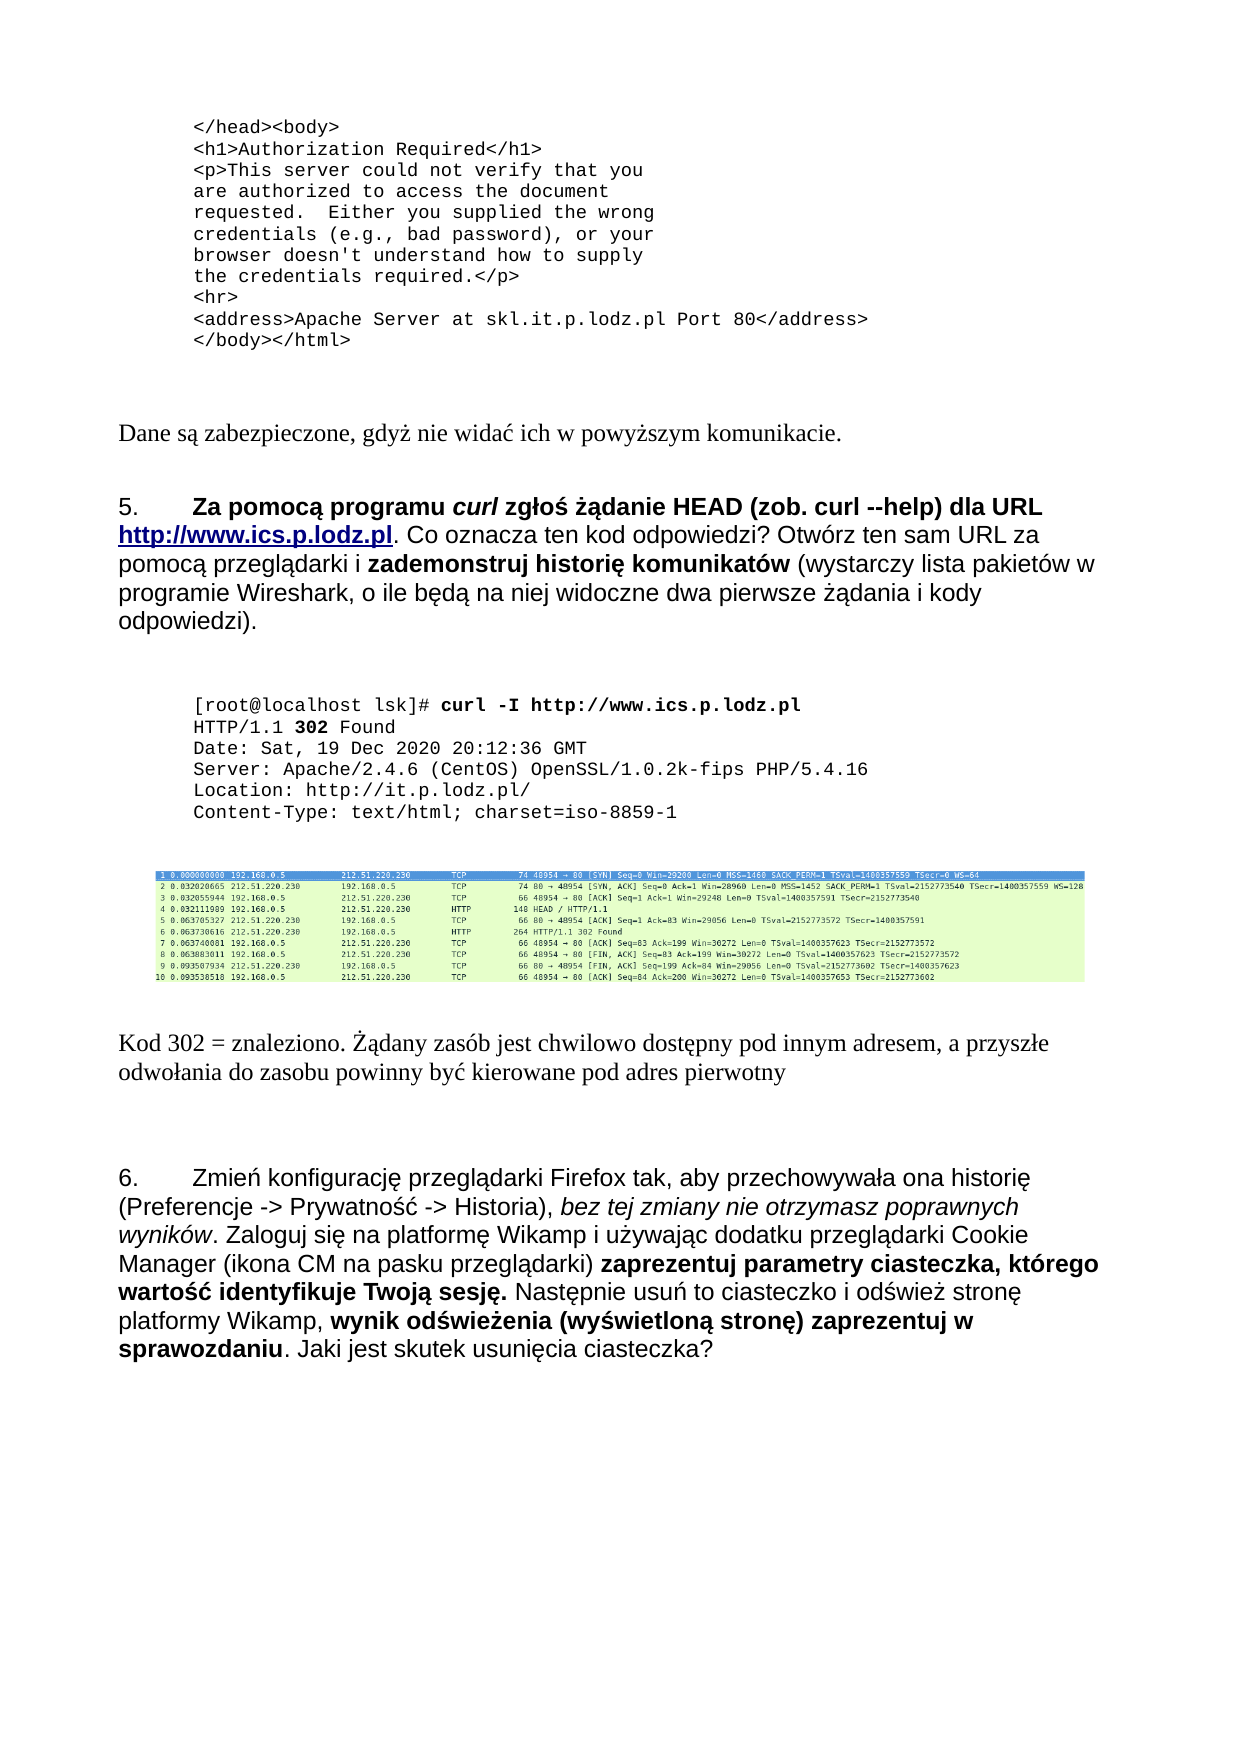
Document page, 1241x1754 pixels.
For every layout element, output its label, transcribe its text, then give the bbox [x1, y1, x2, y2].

text [root@localhost lsk]# curl -I http://www.ics.p.lodz.pl [193, 696, 1122, 717]
text <hr> [193, 288, 1122, 309]
text are authorized to access the document [193, 182, 1122, 203]
text credentials (e.g., bad password), or your [193, 224, 1122, 246]
text <h1>Authorization Required</h1> [193, 139, 1122, 161]
subtitle Za pomocą programu curl zgłoś żądanie HEAD (zob. curl --help) dla URL http://www.ics.p.lodz.pl. Co oznacza ten kod odpowiedzi? Otwórz ten sam URL za pomocą przeglądarki i zademonstruj historię komunikatów (wystarczy lista pakietów w programie Wireshark, o ile będą na niej widoczne dwa pierwsze żądania i kody odpowiedzi). [118, 492, 1122, 635]
text the credentials required.</p> [193, 267, 1122, 288]
text </body></html> [193, 331, 1122, 352]
text Content-Type: text/html; charset=iso-8859-1 [193, 802, 1122, 824]
text HTTP/1.1 302 Found [193, 717, 1122, 739]
text Kod 302 = znaleziono. Żądany zasób jest chwilowo dostępny pod innym adresem, a przyszłe odwołania do zasobu powinny być kierowane pod adres pierwotny [118, 1028, 1122, 1086]
text </head><body> [193, 118, 1122, 139]
text Server: Apache/2.4.6 (CentOS) OpenSSL/1.0.2k-fips PHP/5.4.16 [193, 760, 1122, 781]
text <address>Apache Server at skl.it.p.lodz.pl Port 80</address> [193, 309, 1122, 331]
text Dane są zabezpieczone, gdyż nie widać ich w powyższym komunikacie. [118, 418, 1122, 447]
text requested. Either you supplied the wrong [193, 203, 1122, 224]
subtitle Zmień konfigurację przeglądarki Firefox tak, aby przechowywała ona historię (Preferencje -> Prywatność -> Historia), bez tej zmiany nie otrzymasz poprawnych wyników. Zaloguj się na platformę Wikamp i używając dodatku przeglądarki Cookie Manager (ikona CM na pasku przeglądarki) zaprezentuj parametry ciasteczka, którego wartość identyfikuje Twoją sesję. Następnie usuń to ciasteczko i odśwież stronę platformy Wikamp, wynik odświeżenia (wyświetloną stronę) zaprezentuj w sprawozdaniu. Jaki jest skutek usunięcia ciasteczka? [118, 1163, 1122, 1363]
text browser doesn't understand how to supply [193, 246, 1122, 267]
text <p>This server could not verify that you [193, 161, 1122, 182]
text Location: http://it.p.lodz.pl/ [193, 781, 1122, 802]
text Date: Sat, 19 Dec 2020 20:12:36 GMT [193, 739, 1122, 760]
picture [155, 871, 1085, 982]
